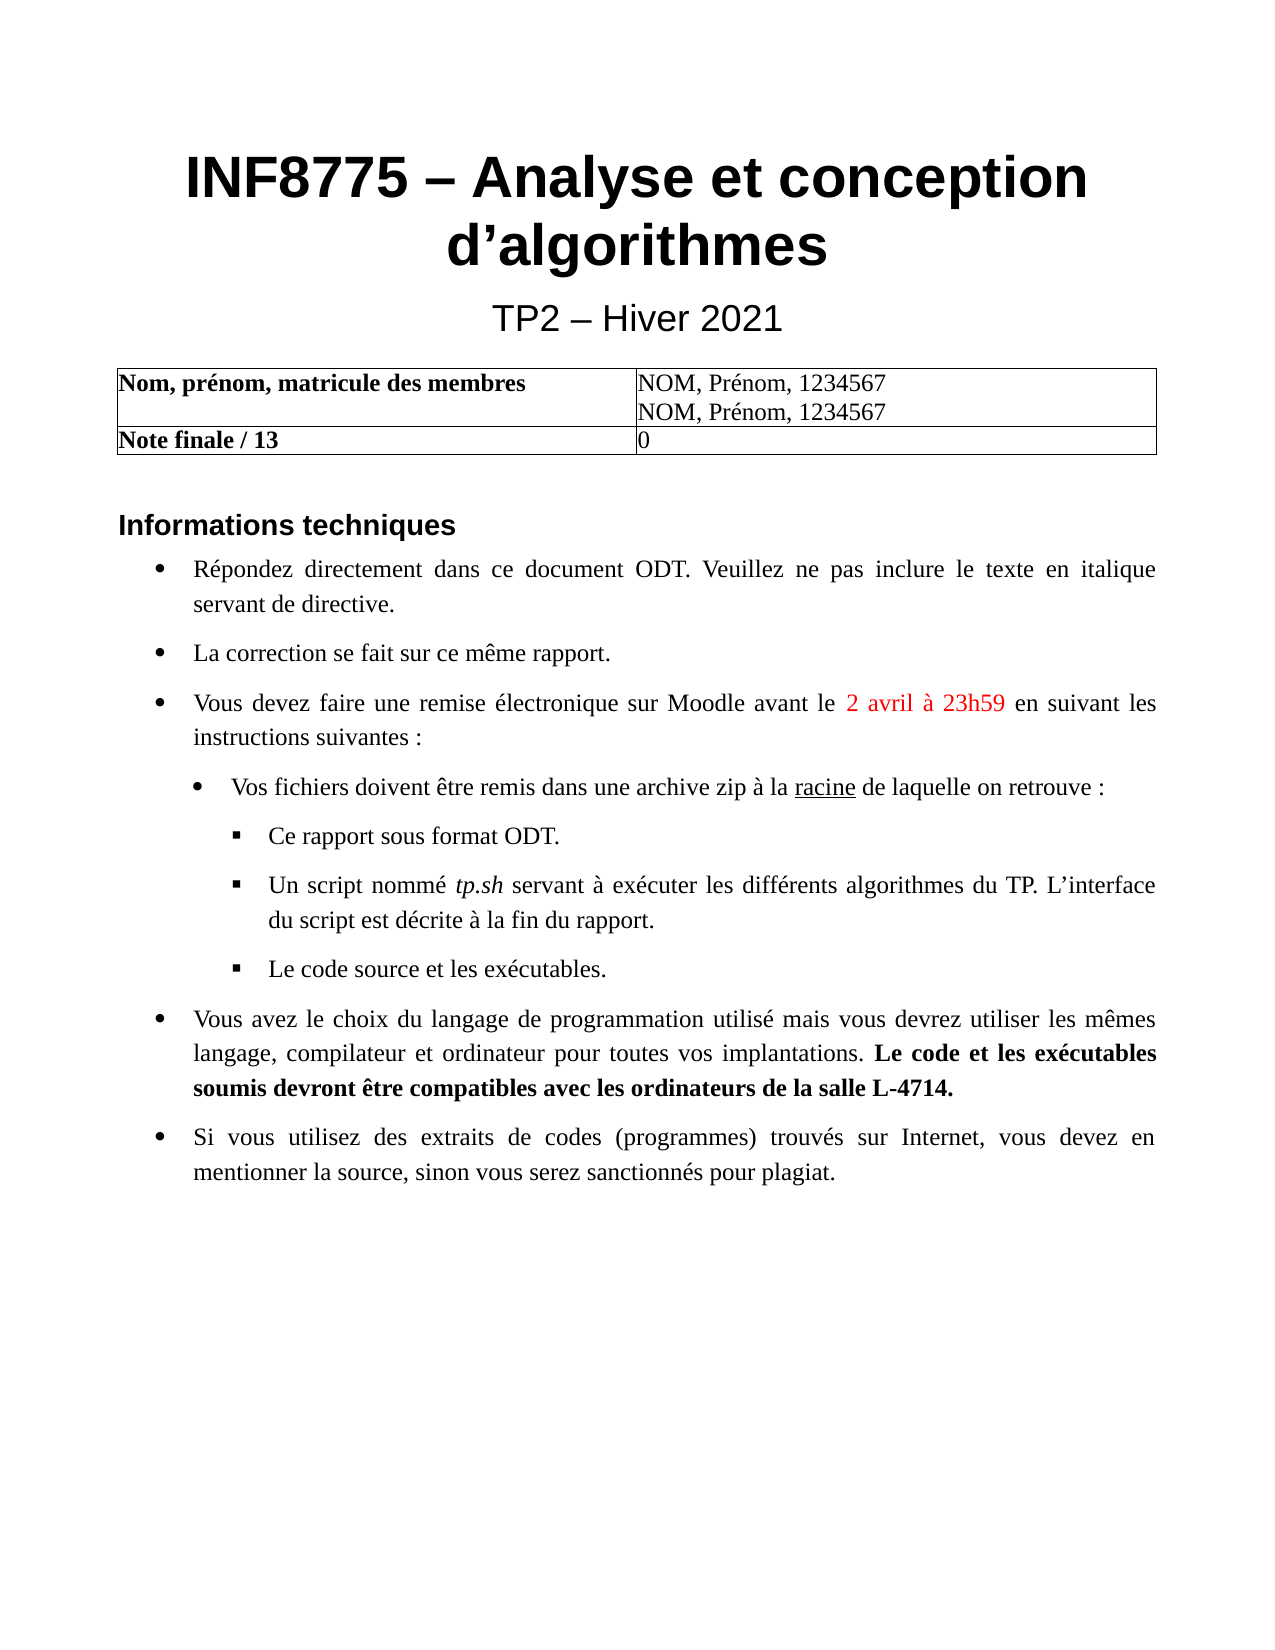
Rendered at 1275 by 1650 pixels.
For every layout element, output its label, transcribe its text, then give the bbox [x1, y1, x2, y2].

list Un script nommé tp.sh servant à exécuter les différents algorithmes du TP. L’interface du script est décrite à la fin du rapport. [231, 871, 1157, 934]
list Vous devez faire une remise électronique sur Moodle avant le 2 avril à 23h59 en suivant les instructions suivantes : [156, 688, 1157, 751]
table_header NOM, Prénom, 1234567 NOM, Prénom, 1234567 [637, 369, 1156, 426]
table_header Nom, prénom, matricule des membres [118, 369, 636, 426]
list Vous avez le choix du langage de programmation utilisé mais vous devrez utiliser les mêmes langage, compilateur et ordinateur pour toutes vos implantations. Le code et les exécutables soumis devront être compatibles avec les ordinateurs de la salle L-4714. [156, 1004, 1157, 1102]
list Le code source et les exécutables. [231, 954, 1157, 983]
list Si vous utilisez des extraits de codes (programmes) trouvés sur Internet, vous devez en mentionner la source, sinon vous serez sanctionnés pour plagiat. [156, 1122, 1157, 1186]
list Ce rapport sous format ODT. [231, 821, 1157, 850]
list Vos fichiers doivent être remis dans une archive zip à la racine de laquelle on retrouve : [193, 772, 1157, 800]
list Répondez directement dans ce document ODT. Veuillez ne pas inclure le texte en italique servant de directive. [156, 554, 1157, 617]
text TP2 – Hiver 2021 [118, 296, 1157, 339]
table_cell 0 [637, 427, 1156, 454]
table_cell Note finale / 13 [118, 427, 636, 454]
subtitle Informations techniques [118, 508, 1157, 542]
list La correction se fait sur ce même rapport. [156, 638, 1157, 667]
text INF8775 – Analyse et conception d’algorithmes [118, 143, 1157, 277]
